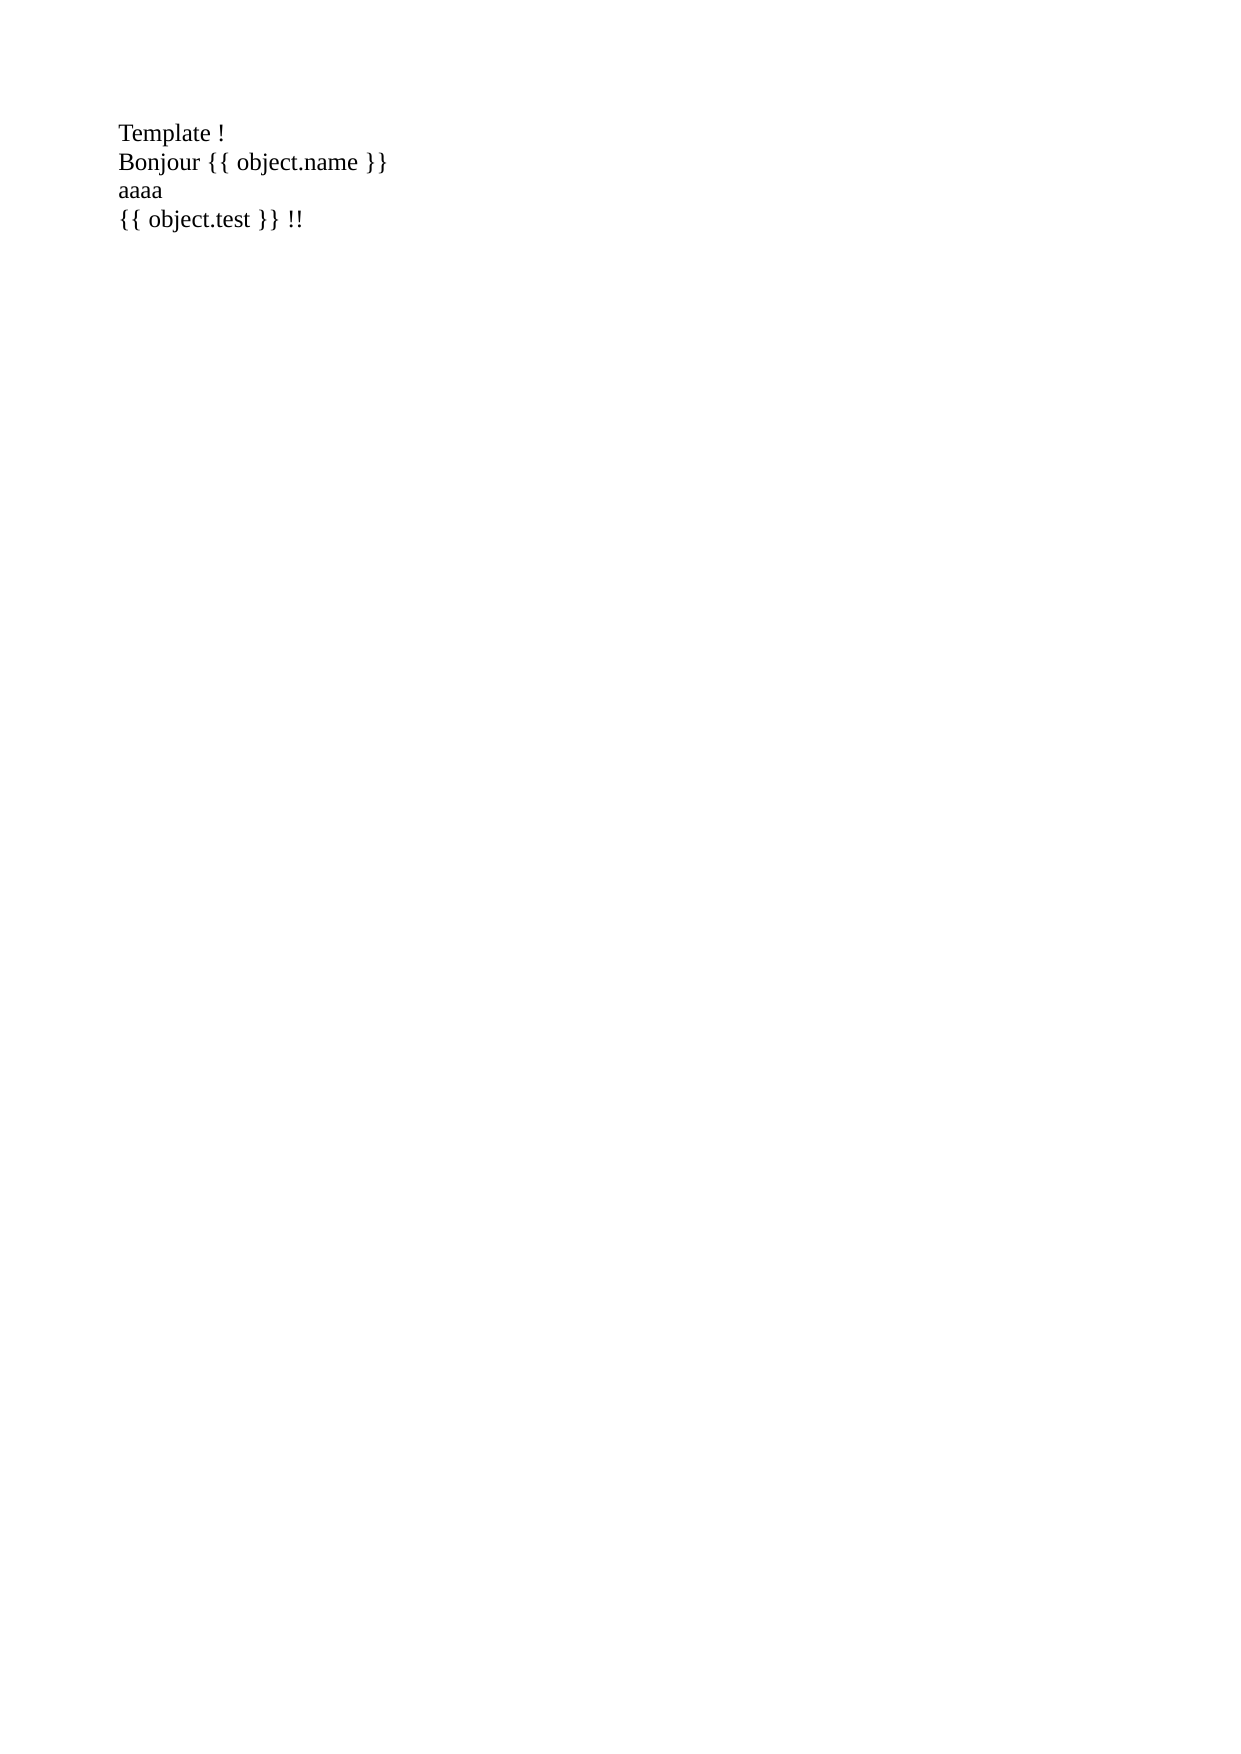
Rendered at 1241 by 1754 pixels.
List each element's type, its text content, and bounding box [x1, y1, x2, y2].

text Bonjour {{ object.name }} aaaa {{ object.test }} !! [118, 147, 1122, 233]
text Template ! [118, 118, 1122, 147]
